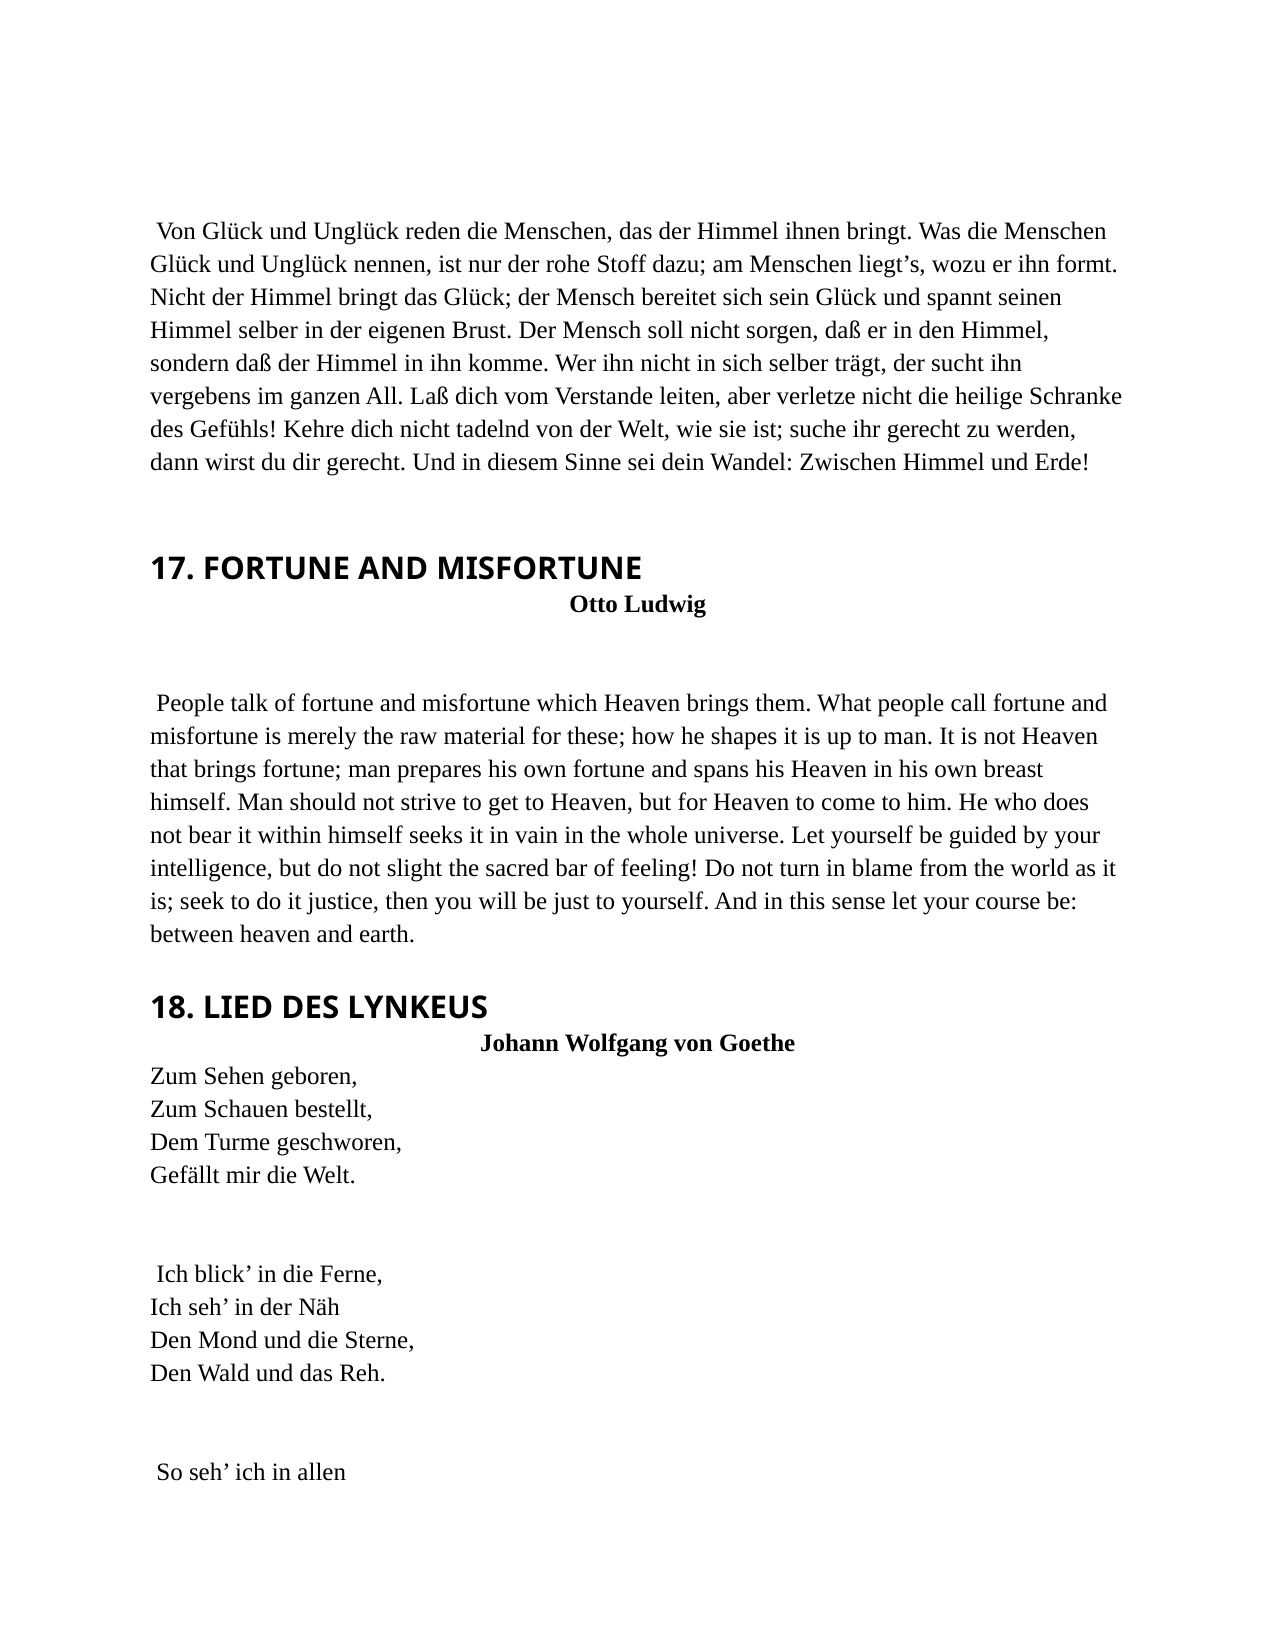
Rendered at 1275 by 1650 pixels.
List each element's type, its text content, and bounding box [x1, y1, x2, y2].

text 18. LIED DES LYNKEUS [150, 977, 1125, 1028]
text Johann Wolfgang von Goethe [150, 1028, 1125, 1056]
text 17. FORTUNE AND MISFORTUNE [150, 538, 1125, 589]
text So seh’ ich in allen [150, 1391, 1125, 1486]
text Zum Sehen geboren, Zum Schauen bestellt, Dem Turme geschworen, Gefällt mir die Welt. [150, 1061, 1125, 1188]
text Otto Ludwig [150, 589, 1125, 618]
text Von Glück und Unglück reden die Menschen, das der Himmel ihnen bringt. Was die Menschen Glück und Unglück nennen, ist nur der rohe Stoff dazu; am Menschen liegt’s, wozu er ihn formt. Nicht der Himmel bringt das Glück; der Mensch bereitet sich sein Glück und spannt seinen Himmel selber in der eigenen Brust. Der Mensch soll nicht sorgen, daß er in den Himmel, sondern daß der Himmel in ihn komme. Wer ihn nicht in sich selber trägt, der sucht ihn vergebens im ganzen All. Laß dich vom Verstande leiten, aber verletze nicht die heilige Schranke des Gefühls! Kehre dich nicht tadelnd von der Welt, wie sie ist; suche ihr gerecht zu werden, dann wirst du dir gerecht. Und in diesem Sinne sei dein Wandel: Zwischen Himmel und Erde! [150, 150, 1125, 476]
text People talk of fortune and misfortune which Heaven brings them. What people call fortune and misfortune is merely the raw material for these; how he shapes it is up to man. It is not Heaven that brings fortune; man prepares his own fortune and spans his Heaven in his own breast himself. Man should not strive to get to Heaven, but for Heaven to come to him. He who does not bear it within himself seeks it in vain in the whole universe. Let yourself be guided by your intelligence, but do not slight the sacred bar of feeling! Do not turn in blame from the world as it is; seek to do it justice, then you will be just to yourself. And in this sense let your course be: between heaven and earth. [150, 622, 1125, 948]
text Ich blick’ in die Ferne, Ich seh’ in der Näh Den Mond und die Sterne, Den Wald und das Reh. [150, 1193, 1125, 1387]
